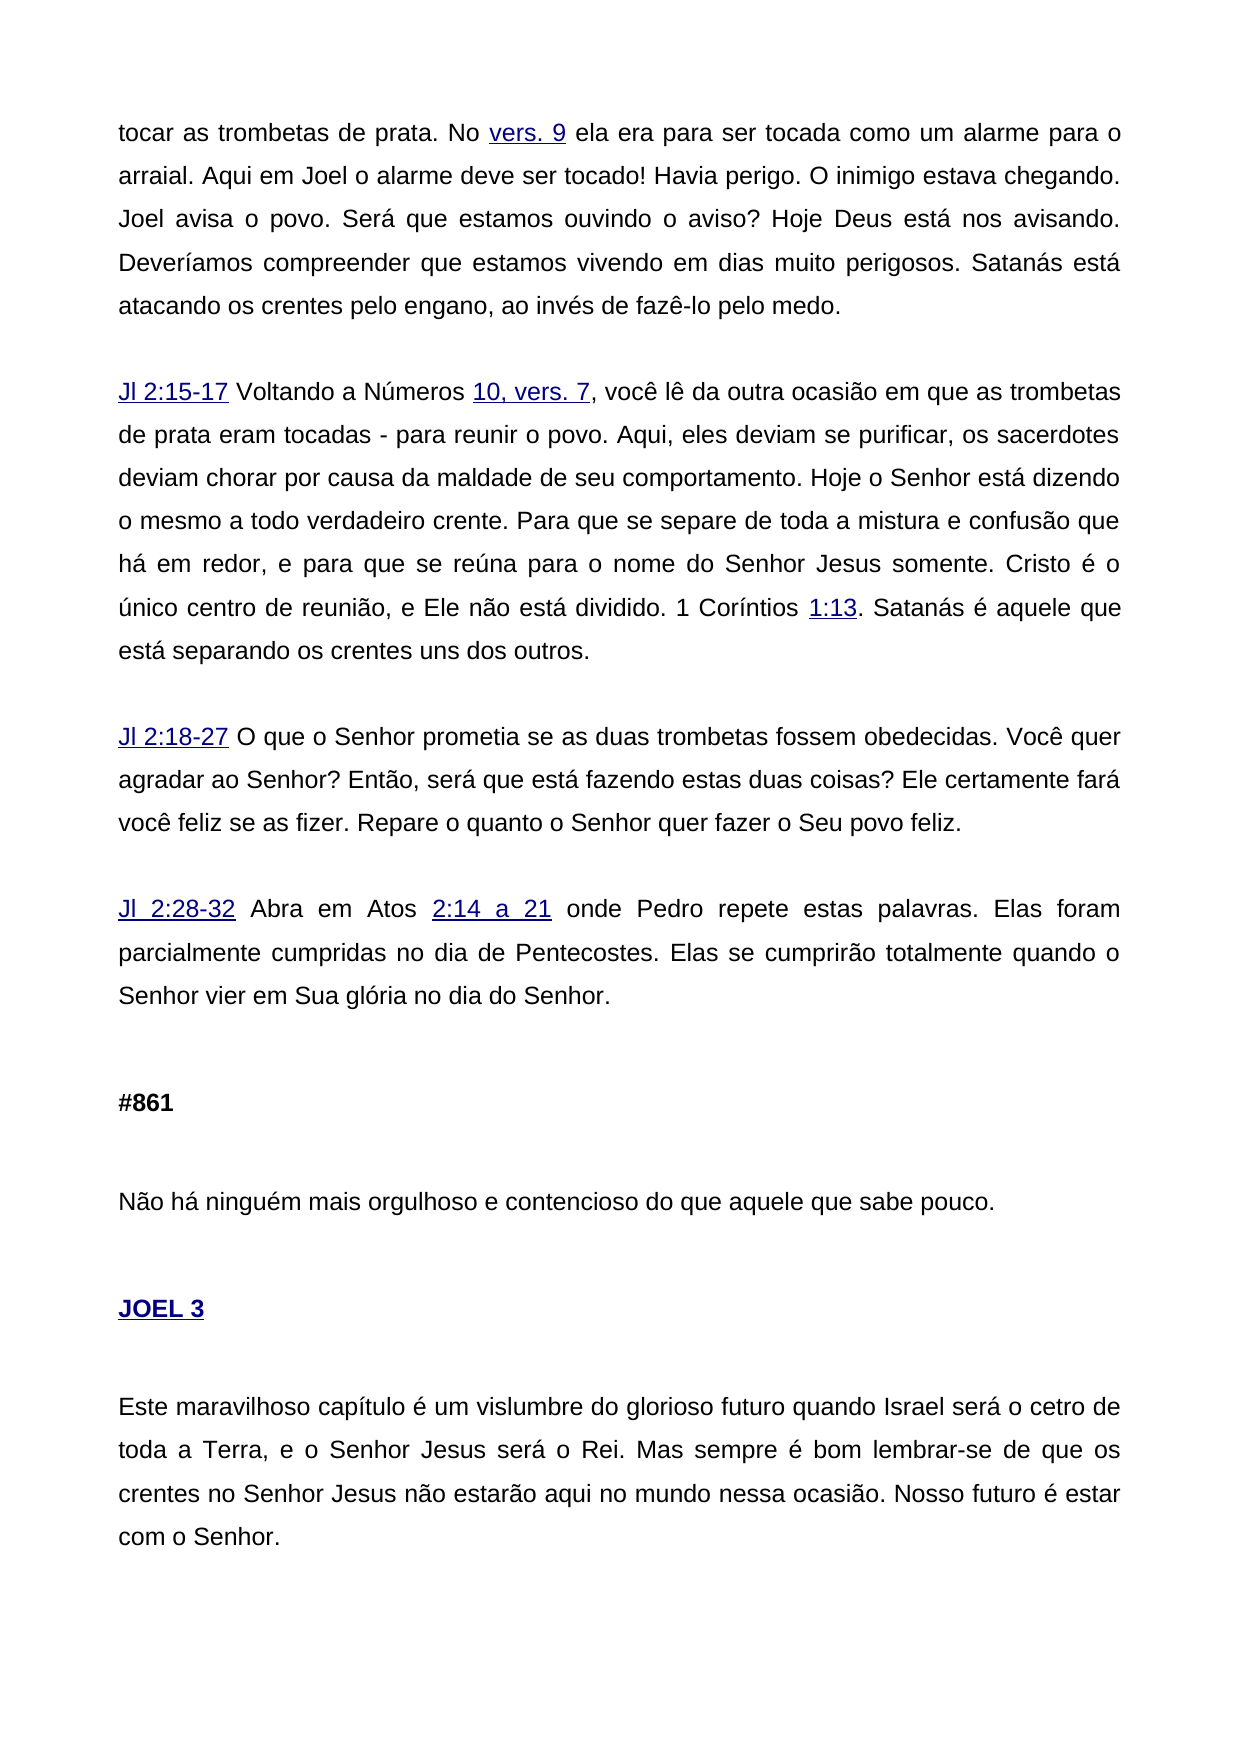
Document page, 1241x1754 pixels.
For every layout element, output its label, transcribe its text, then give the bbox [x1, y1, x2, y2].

text Este maravilhoso capítulo é um vislumbre do glorioso futuro quando Israel será o cetro de toda a Terra, e o Senhor Jesus será o Rei. Mas sempre é bom lembrar-se de que os crentes no Senhor Jesus não estarão aqui no mundo nessa ocasião. Nosso futuro é estar com o Senhor. [118, 1392, 1122, 1550]
subtitle #861 [118, 1088, 1122, 1116]
text Jl 2:18-27 O que o Senhor prometia se as duas trombetas fossem obedecidas. Você quer agradar ao Senhor? Então, será que está fazendo estas duas coisas? Ele certamente fará você feliz se as fizer. Repare o quanto o Senhor quer fazer o Seu povo feliz. [118, 722, 1122, 837]
subtitle JOEL 3 [118, 1293, 1122, 1322]
text Jl 2:28-32 Abra em Atos 2:14 a 21 onde Pedro repete estas palavras. Elas foram parcialmente cumpridas no dia de Pentecostes. Elas se cumprirão totalmente quando o Senhor vier em Sua glória no dia do Senhor. [118, 894, 1122, 1009]
text tocar as trombetas de prata. No vers. 9 ela era para ser tocada como um alarme para o arraial. Aqui em Joel o alarme deve ser tocado! Havia perigo. O inimigo estava chegando. Joel avisa o povo. Será que estamos ouvindo o aviso? Hoje Deus está nos avisando. Deveríamos compreender que estamos vivendo em dias muito perigosos. Satanás está atacando os crentes pelo engano, ao invés de fazê-lo pelo medo. [118, 118, 1122, 319]
text Não há ninguém mais orgulhoso e contencioso do que aquele que sabe pouco. [118, 1186, 1122, 1215]
text Jl 2:15-17 Voltando a Números 10, vers. 7, você lê da outra ocasião em que as trombetas de prata eram tocadas - para reunir o povo. Aqui, eles deviam se purificar, os sacerdotes deviam chorar por causa da maldade de seu comportamento. Hoje o Senhor está dizendo o mesmo a todo verdadeiro crente. Para que se separe de toda a mistura e confusão que há em redor, e para que se reúna para o nome do Senhor Jesus somente. Cristo é o único centro de reunião, e Ele não está dividido. 1 Coríntios 1:13. Satanás é aquele que está separando os crentes uns dos outros. [118, 377, 1122, 664]
